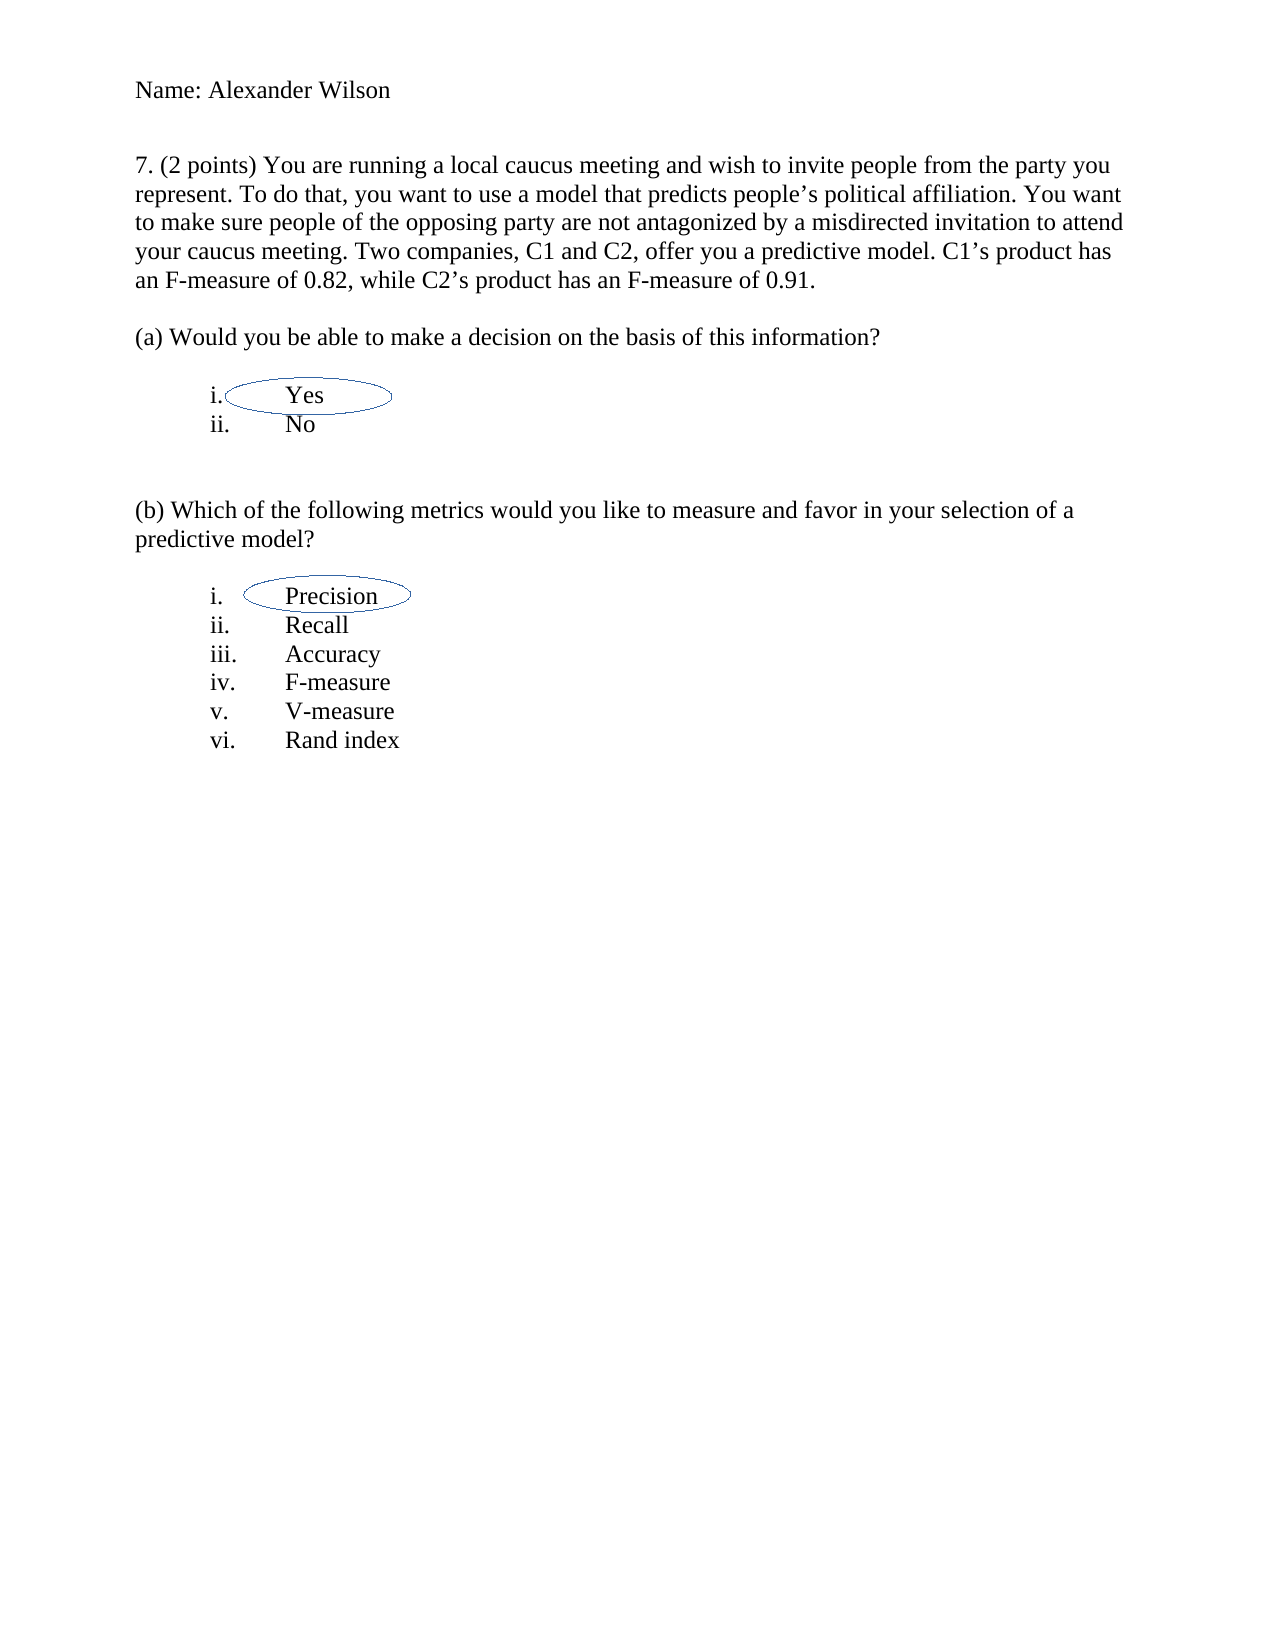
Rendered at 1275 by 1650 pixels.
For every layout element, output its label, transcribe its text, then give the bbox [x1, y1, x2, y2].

text (a) Would you be able to make a decision on the basis of this information? [135, 322, 1140, 351]
list Precision [210, 581, 1140, 610]
list No [210, 409, 1140, 437]
list Accuracy [210, 639, 1140, 667]
list Rand index [210, 725, 1140, 754]
list Yes [210, 380, 1140, 409]
list Recall [210, 610, 1140, 639]
text (b) Which of the following metrics would you like to measure and favor in your selection of a predictive model? [135, 495, 1140, 552]
list V-measure [210, 696, 1140, 725]
text 7. (2 points) You are running a local caucus meeting and wish to invite people from the party you represent. To do that, you want to use a model that predicts people’s political affiliation. You want to make sure people of the opposing party are not antagonized by a misdirected invitation to attend your caucus meeting. Two companies, C1 and C2, offer you a predictive model. C1’s product has an F-measure of 0.82, while C2’s product has an F-measure of 0.91. [135, 150, 1140, 294]
list F-measure [210, 667, 1140, 696]
